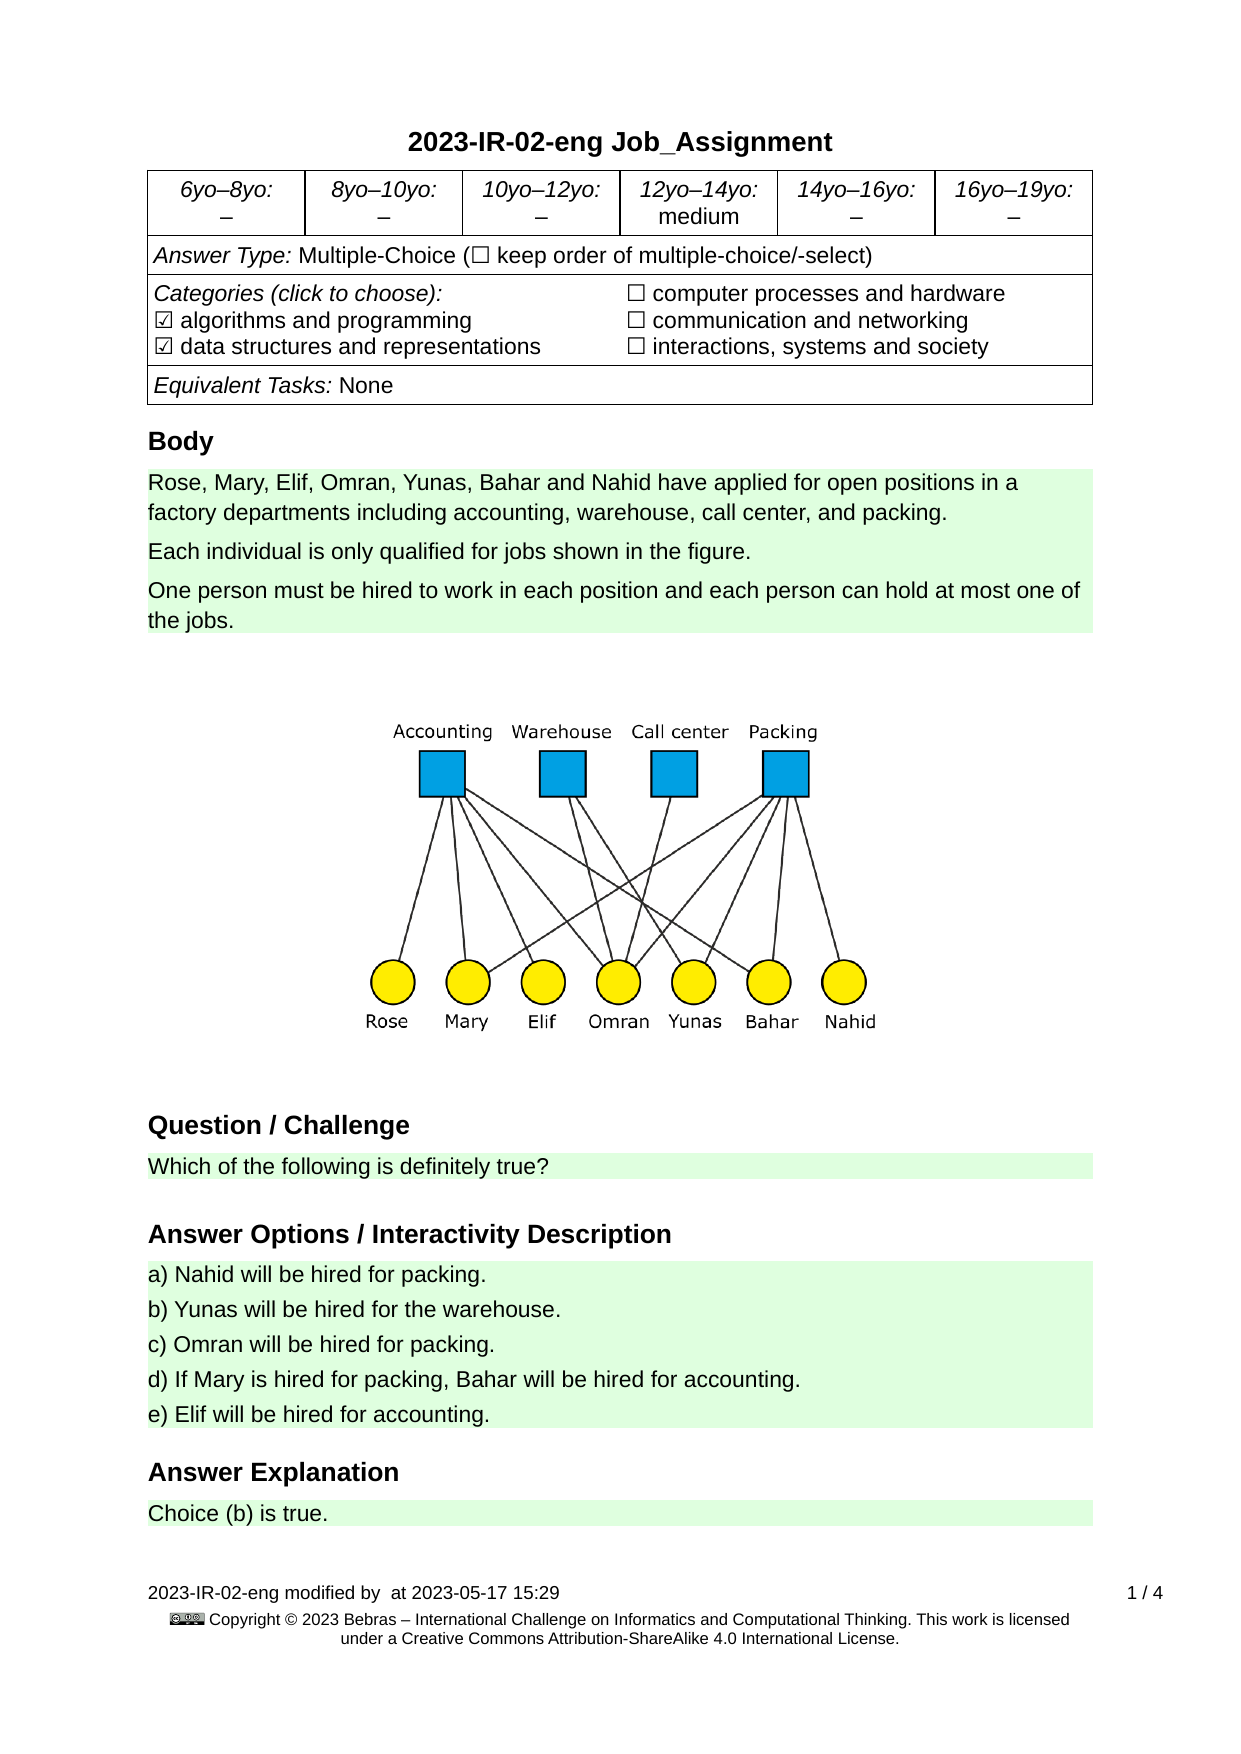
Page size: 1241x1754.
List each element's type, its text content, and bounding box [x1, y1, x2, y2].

text d) If Mary is hired for packing, Bahar will be hired for accounting. [148, 1366, 1093, 1393]
text Rose, Mary, Elif, Omran, Yunas, Bahar and Nahid have applied for open positions in a factory departments including accounting, warehouse, call center, and packing. [148, 469, 1093, 525]
subtitle 2023-IR-02-eng Job_Assignment [148, 125, 1093, 157]
table_header 12yo–14yo: medium [621, 171, 777, 235]
text Each individual is only qualified for jobs shown in the figure. [148, 538, 1093, 564]
subtitle Answer Options / Interactivity Description [148, 1218, 1093, 1249]
text Which of the following is definitely true? [148, 1153, 1093, 1179]
table_cell Answer Type: Multiple-Choice (☐ keep order of multiple-choice/-select) [148, 236, 1092, 274]
text e) Elif will be hired for accounting. [148, 1401, 1093, 1428]
text One person must be hired to work in each position and each person can hold at most one of the jobs. [148, 577, 1093, 633]
table_cell Equivalent Tasks: None [148, 366, 1092, 404]
table_header 14yo–16yo: – [778, 171, 934, 235]
subtitle Question / Challenge [148, 667, 1093, 1140]
table_header 6yo–8yo: – [148, 171, 304, 235]
text Choice (b) is true. [148, 1500, 1093, 1526]
table_cell ☐ computer processes and hardware ☐ communication and networking ☐ interactions, systems and society [620, 275, 1092, 365]
subtitle Body [148, 426, 1093, 456]
table_header 10yo–12yo: – [463, 171, 619, 235]
text b) Yunas will be hired for the warehouse. [148, 1296, 1093, 1323]
table_header 8yo–10yo: – [306, 171, 462, 235]
text a) Nahid will be hired for packing. [148, 1261, 1093, 1288]
text c) Omran will be hired for packing. [148, 1331, 1093, 1358]
table_header 16yo–19yo: – [936, 171, 1092, 235]
subtitle Answer Explanation [148, 1457, 1093, 1487]
table_cell Categories (click to choose): ☑ algorithms and programming ☑ data structures and representations [148, 275, 620, 365]
picture [310, 645, 930, 1110]
